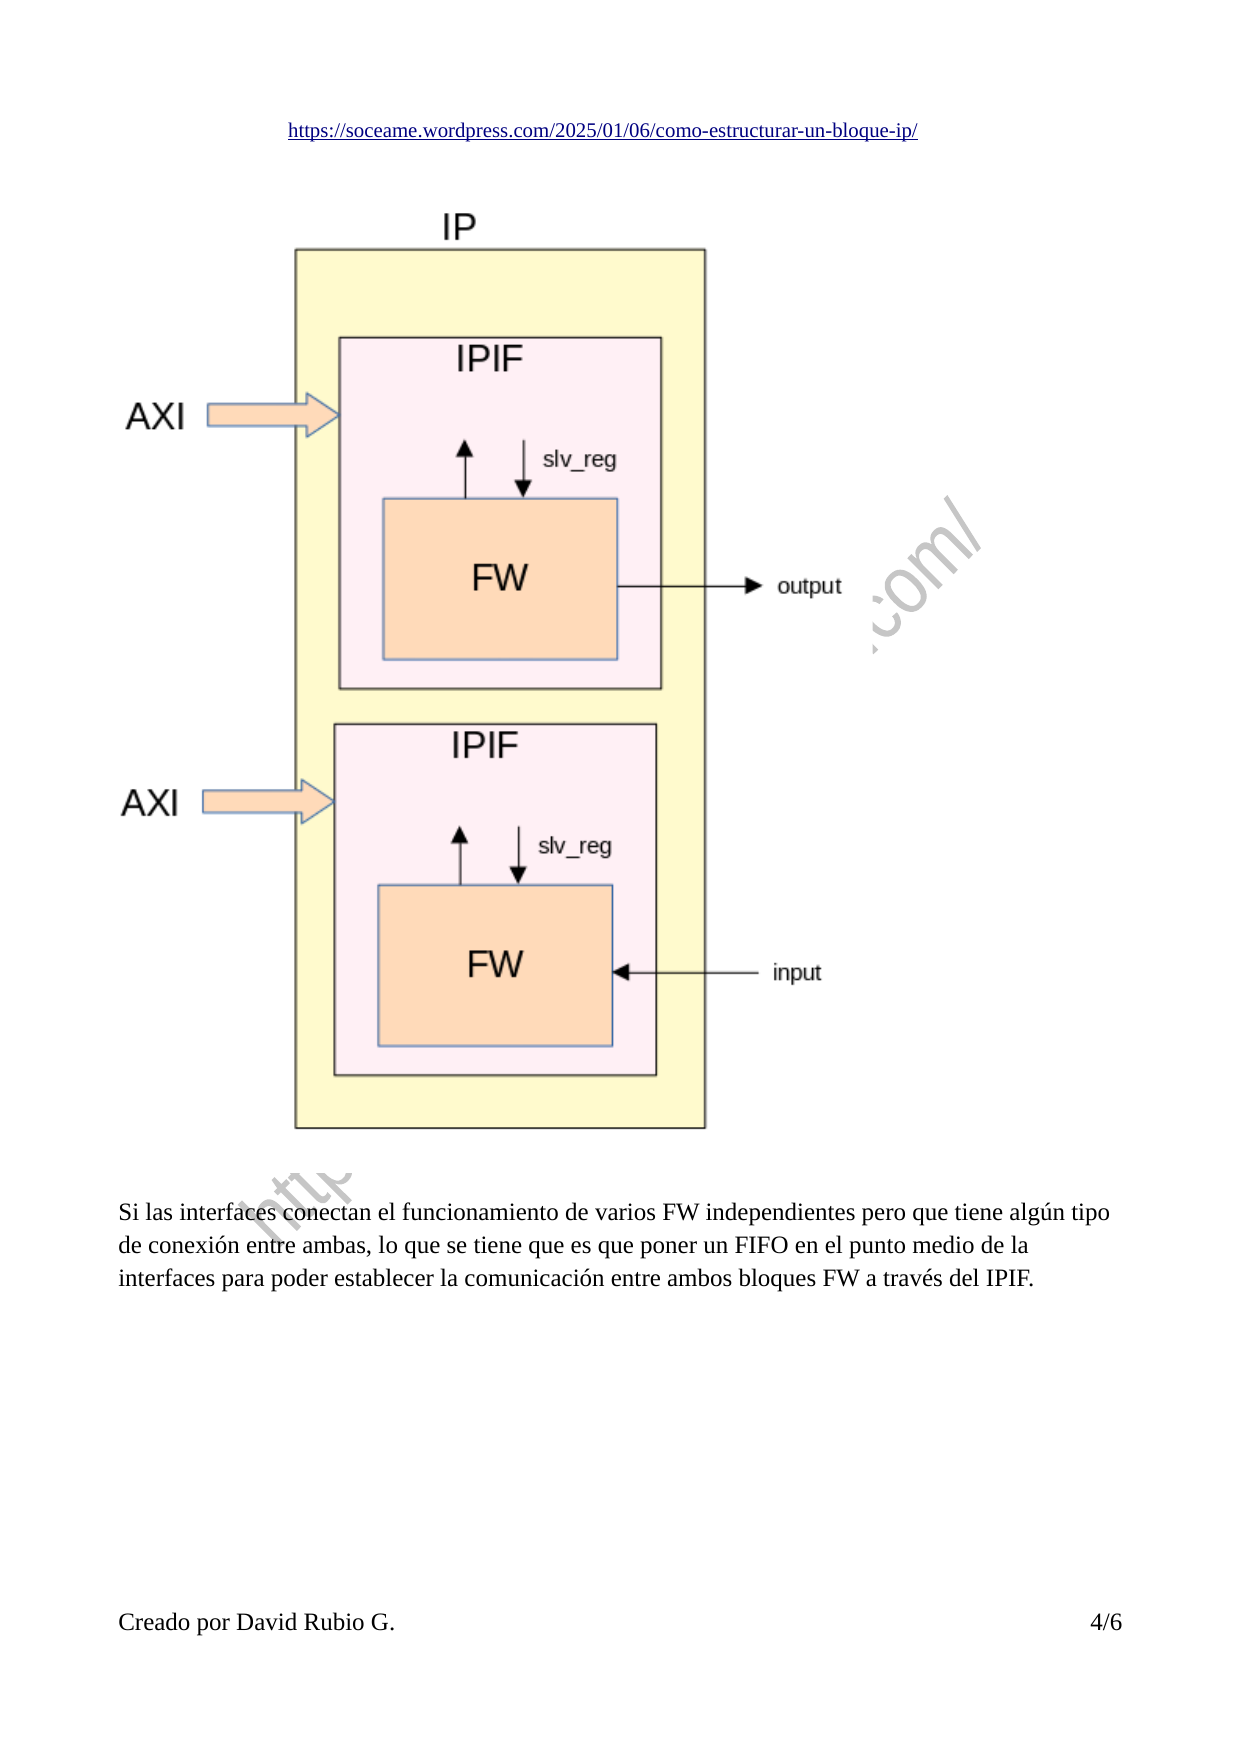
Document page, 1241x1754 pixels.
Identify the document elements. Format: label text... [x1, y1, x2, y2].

text Si las interfaces conectan el funcionamiento de varios FW independientes pero que tiene algún tipo de conexión entre ambas, lo que se tiene que es que poner un FIFO en el punto medio de la interfaces para poder establecer la comunicación entre ambos bloques FW a través del IPIF. [118, 1197, 1122, 1291]
picture [118, 177, 873, 1173]
